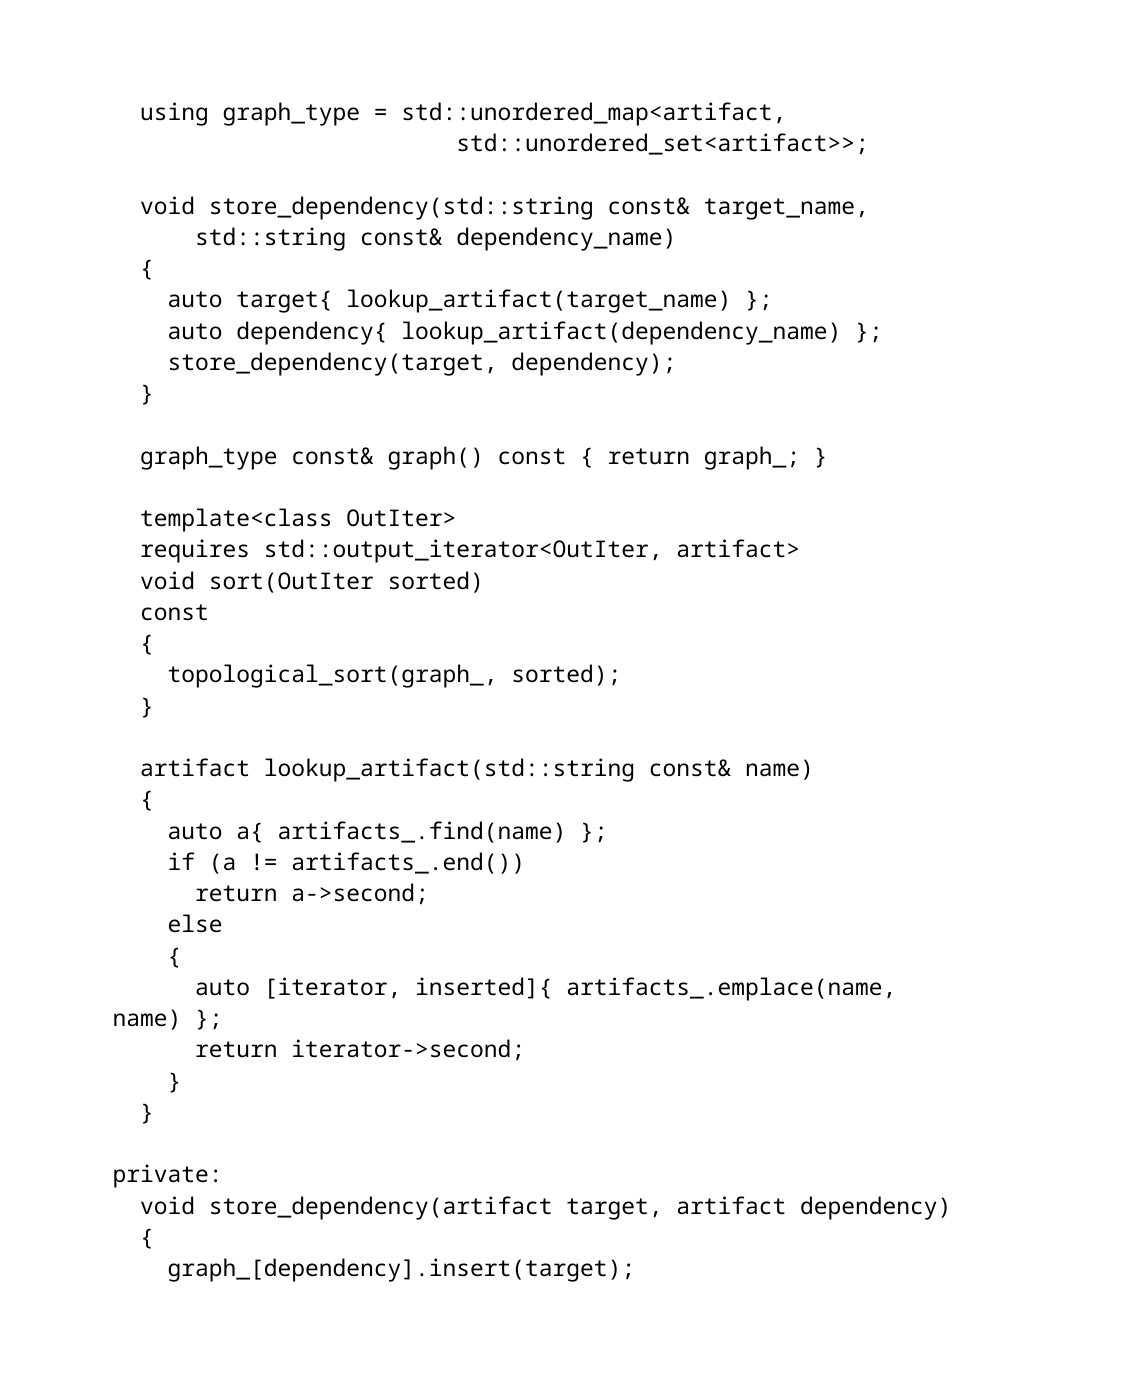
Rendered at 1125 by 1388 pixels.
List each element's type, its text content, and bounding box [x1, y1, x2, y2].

text auto target{ lookup_artifact(target_name) }; [112, 283, 1012, 315]
text return iterator->second; [112, 1033, 1012, 1065]
text { [112, 1221, 1012, 1252]
text if (a != artifacts_.end()) [112, 846, 1012, 877]
text using graph_type = std::unordered_map<artifact, [112, 96, 1012, 127]
text std::unordered_set<artifact>>; [112, 127, 1012, 158]
text } [112, 377, 1012, 408]
text artifact lookup_artifact(std::string const& name) [112, 752, 1012, 783]
text } [112, 1096, 1012, 1127]
text requires std::output_iterator<OutIter, artifact> [112, 533, 1012, 565]
text } [112, 690, 1012, 721]
text auto [iterator, inserted]{ artifacts_.emplace(name, name) }; [112, 971, 1012, 1033]
text graph_type const& graph() const { return graph_; } [112, 440, 1012, 471]
text auto a{ artifacts_.find(name) }; [112, 815, 1012, 846]
text graph_[dependency].insert(target); [112, 1252, 1012, 1283]
text store_dependency(target, dependency); [112, 346, 1012, 377]
text return a->second; [112, 877, 1012, 908]
text void sort(OutIter sorted) [112, 565, 1012, 596]
text { [112, 940, 1012, 971]
text const [112, 596, 1012, 627]
text else [112, 908, 1012, 940]
text std::string const& dependency_name) [112, 221, 1012, 252]
text } [112, 1065, 1012, 1096]
text template<class OutIter> [112, 502, 1012, 533]
text void store_dependency(artifact target, artifact dependency) [112, 1190, 1012, 1221]
text void store_dependency(std::string const& target_name, [112, 190, 1012, 221]
text auto dependency{ lookup_artifact(dependency_name) }; [112, 315, 1012, 346]
text { [112, 252, 1012, 283]
text { [112, 627, 1012, 658]
text private: [112, 1158, 1012, 1190]
text topological_sort(graph_, sorted); [112, 658, 1012, 690]
text { [112, 783, 1012, 815]
